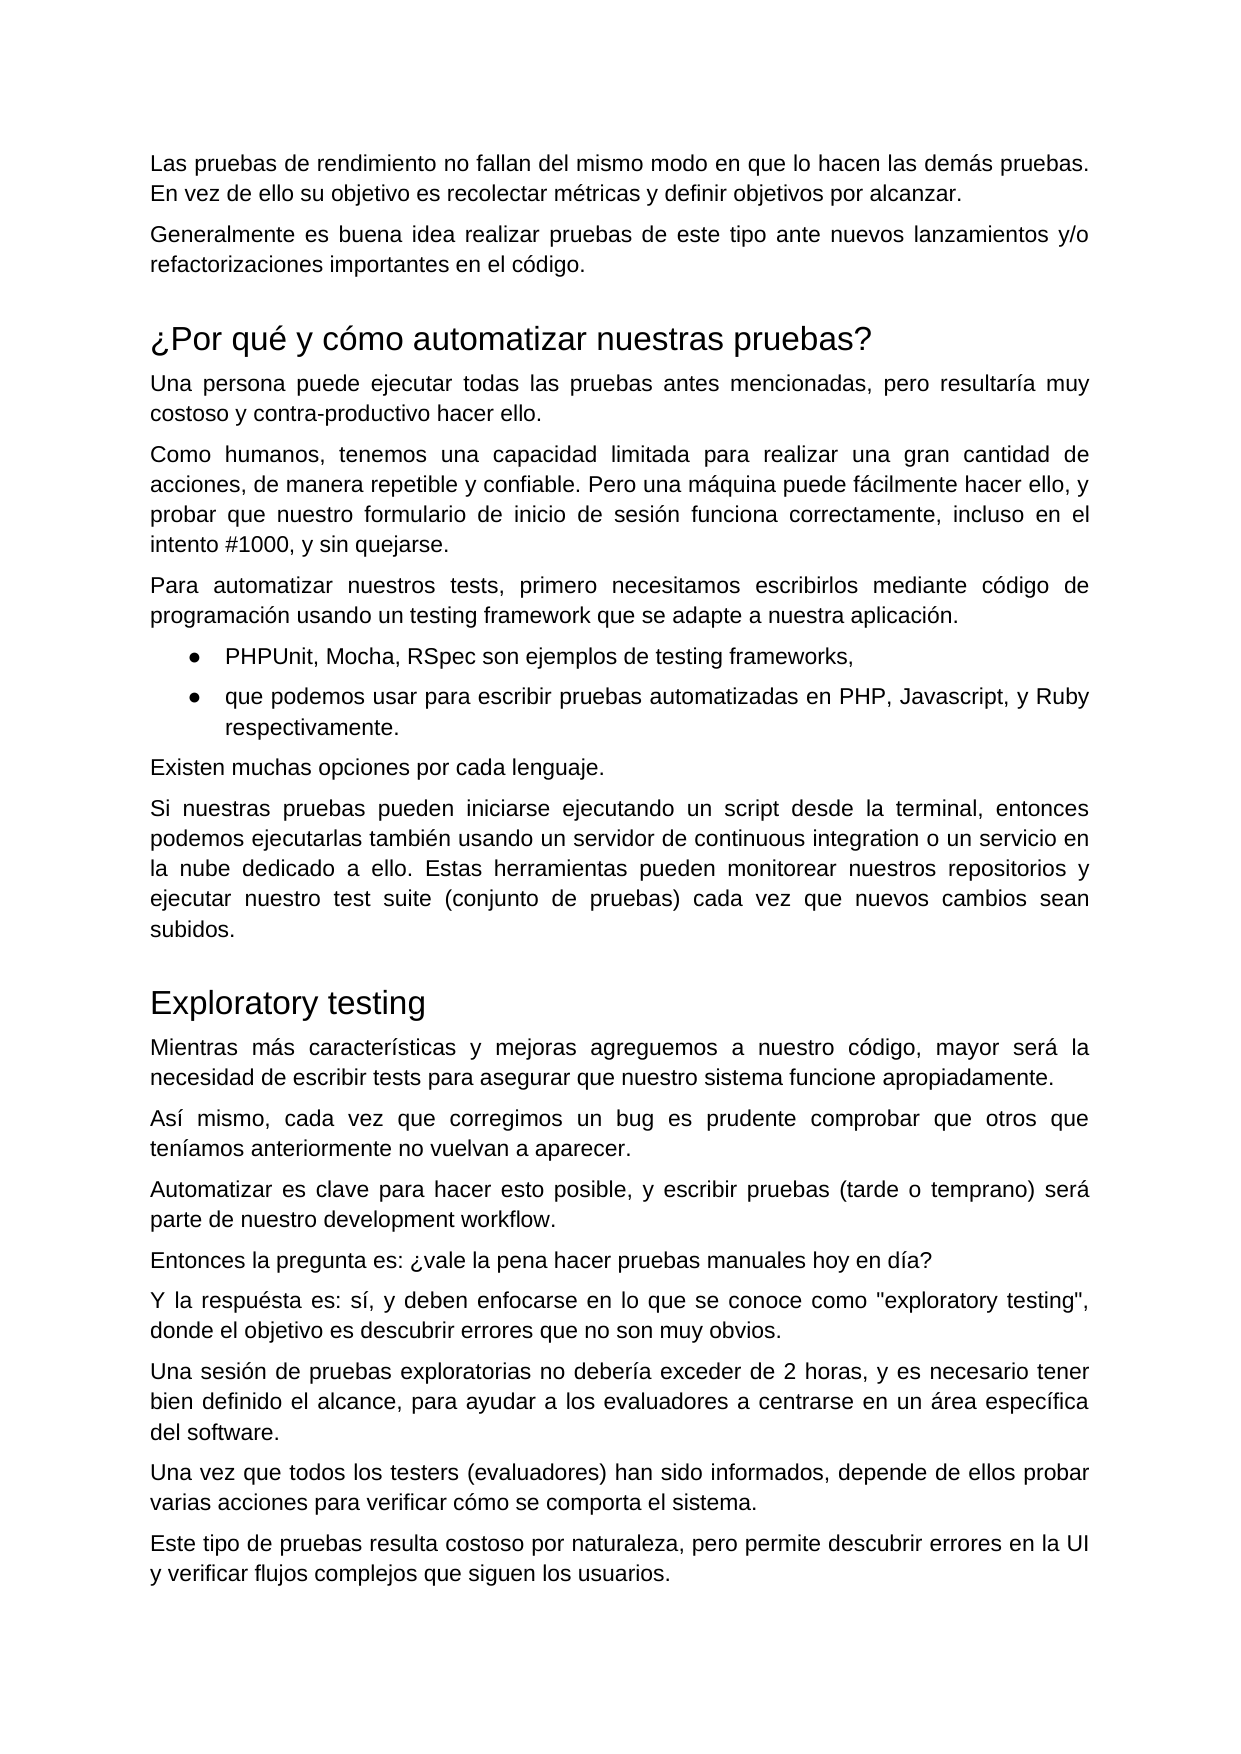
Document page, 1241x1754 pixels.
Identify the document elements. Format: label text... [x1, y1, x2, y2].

text Como humanos, tenemos una capacidad limitada para realizar una gran cantidad de acciones, de manera repetible y confiable. Pero una máquina puede fácilmente hacer ello, y probar que nuestro formulario de inicio de sesión funciona correctamente, incluso en el intento #1000, y sin quejarse. [150, 441, 1090, 557]
text Una persona puede ejecutar todas las pruebas antes mencionadas, pero resultaría muy costoso y contra-productivo hacer ello. [150, 370, 1090, 426]
list que podemos usar para escribir pruebas automatizadas en PHP, Javascript, y Ruby respectivamente. [187, 683, 1090, 740]
text Si nuestras pruebas pueden iniciarse ejecutando un script desde la terminal, entonces podemos ejecutarlas también usando un servidor de continuous integration o un servicio en la nube dedicado a ello. Estas herramientas pueden monitorear nuestros repositorios y ejecutar nuestro test suite (conjunto de pruebas) cada vez que nuevos cambios sean subidos. [150, 795, 1090, 942]
text Entonces la pregunta es: ¿vale la pena hacer pruebas manuales hoy en día? [150, 1247, 1090, 1273]
subtitle ¿Por qué y cómo automatizar nuestras pruebas? [150, 319, 1090, 357]
text Generalmente es buena idea realizar pruebas de este tipo ante nuevos lanzamientos y/o refactorizaciones importantes en el código. [150, 221, 1090, 277]
text Una vez que todos los testers (evaluadores) han sido informados, depende de ellos probar varias acciones para verificar cómo se comporta el sistema. [150, 1459, 1090, 1516]
list PHPUnit, Mocha, RSpec son ejemplos de testing frameworks, [187, 643, 1090, 669]
text Mientras más características y mejoras agreguemos a nuestro código, mayor será la necesidad de escribir tests para asegurar que nuestro sistema funcione apropiadamente. [150, 1034, 1090, 1091]
text Y la respuésta es: sí, y deben enfocarse en lo que se conoce como "exploratory testing", donde el objetivo es descubrir errores que no son muy obvios. [150, 1287, 1090, 1344]
text Así mismo, cada vez que corregimos un bug es prudente comprobar que otros que teníamos anteriormente no vuelvan a aparecer. [150, 1105, 1090, 1162]
text Una sesión de pruebas exploratorias no debería exceder de 2 horas, y es necesario tener bien definido el alcance, para ayudar a los evaluadores a centrarse en un área específica del software. [150, 1358, 1090, 1445]
text Este tipo de pruebas resulta costoso por naturaleza, pero permite descubrir errores en la UI y verificar flujos complejos que siguen los usuarios. [150, 1530, 1090, 1587]
text Automatizar es clave para hacer esto posible, y escribir pruebas (tarde o temprano) será parte de nuestro development workflow. [150, 1176, 1090, 1232]
text Existen muchas opciones por cada lenguaje. [150, 754, 1090, 780]
subtitle Exploratory testing [150, 983, 1090, 1022]
text Las pruebas de rendimiento no fallan del mismo modo en que lo hacen las demás pruebas. En vez de ello su objetivo es recolectar métricas y definir objetivos por alcanzar. [150, 150, 1090, 207]
text Para automatizar nuestros tests, primero necesitamos escribirlos mediante código de programación usando un testing framework que se adapte a nuestra aplicación. [150, 572, 1090, 628]
